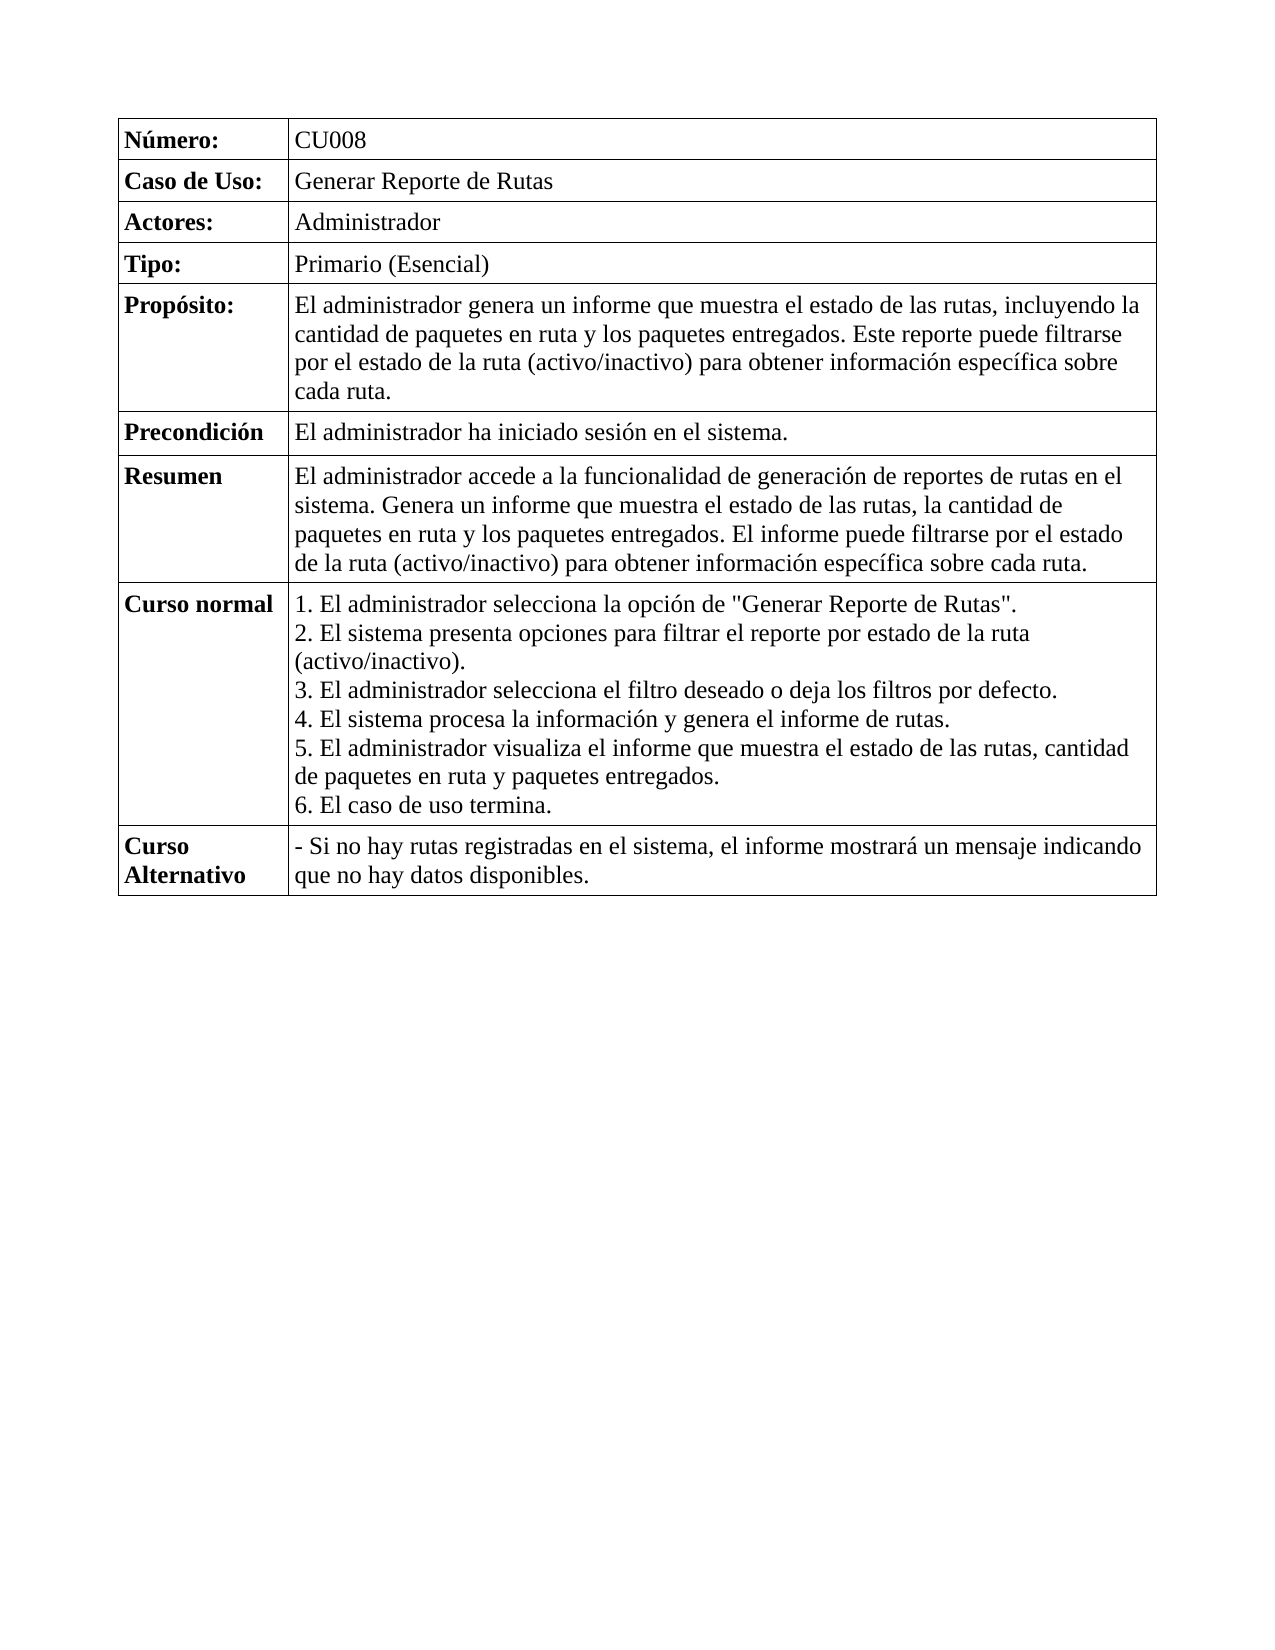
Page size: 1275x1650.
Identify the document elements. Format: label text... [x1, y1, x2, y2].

table_header Número: [119, 119, 288, 159]
table_cell Resumen [119, 456, 288, 582]
table_header CU008 [289, 119, 1156, 159]
table_cell Generar Reporte de Rutas [289, 160, 1156, 201]
table_cell Curso normal [119, 583, 288, 825]
table_cell El administrador ha iniciado sesión en el sistema. [289, 412, 1156, 455]
table_cell El administrador accede a la funcionalidad de generación de reportes de rutas en el sistema. Genera un informe que muestra el estado de las rutas, la cantidad de paquetes en ruta y los paquetes entregados. El informe puede filtrarse por el estado de la ruta (activo/inactivo) para obtener información específica sobre cada ruta. [289, 456, 1156, 582]
table_cell 1. El administrador selecciona la opción de "Generar Reporte de Rutas". 2. El sistema presenta opciones para filtrar el reporte por estado de la ruta (activo/inactivo). 3. El administrador selecciona el filtro deseado o deja los filtros por defecto. 4. El sistema procesa la información y genera el informe de rutas. 5. El administrador visualiza el informe que muestra el estado de las rutas, cantidad de paquetes en ruta y paquetes entregados. 6. El caso de uso termina. [289, 583, 1156, 825]
table_cell Propósito: [119, 284, 288, 411]
table_cell Primario (Esencial) [289, 243, 1156, 283]
table_cell - Si no hay rutas registradas en el sistema, el informe mostrará un mensaje indicando que no hay datos disponibles. [289, 826, 1156, 895]
table_cell Administrador [289, 202, 1156, 242]
table_cell Curso Alternativo [119, 826, 288, 895]
table_cell Caso de Uso: [119, 160, 288, 201]
table_cell El administrador genera un informe que muestra el estado de las rutas, incluyendo la cantidad de paquetes en ruta y los paquetes entregados. Este reporte puede filtrarse por el estado de la ruta (activo/inactivo) para obtener información específica sobre cada ruta. [289, 284, 1156, 411]
table_cell Tipo: [119, 243, 288, 283]
table_cell Actores: [119, 202, 288, 242]
table_cell Precondición [119, 412, 288, 455]
